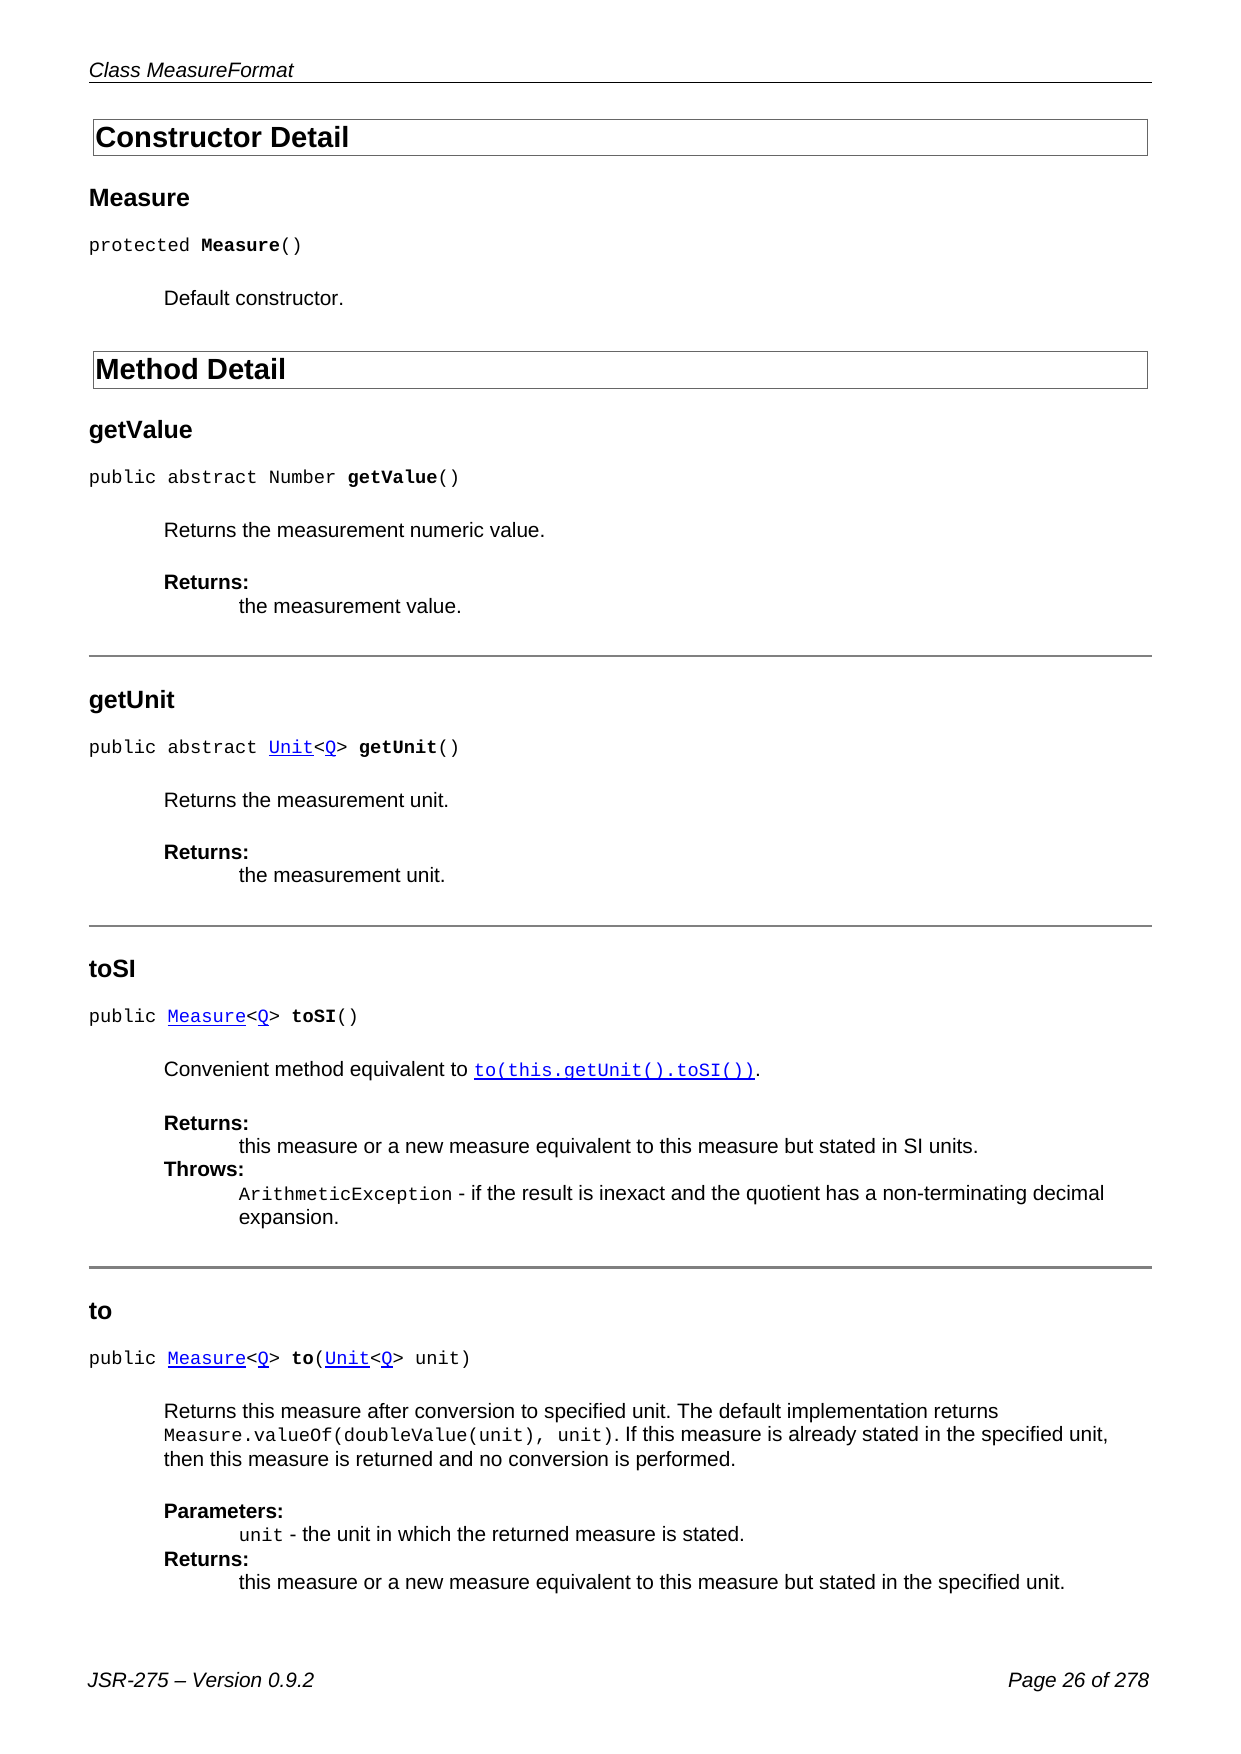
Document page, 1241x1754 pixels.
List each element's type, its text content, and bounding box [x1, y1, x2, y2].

text the measurement value. [238, 594, 1152, 617]
text Throws: [163, 1158, 1152, 1181]
text Returns the measurement unit. [163, 788, 1152, 811]
subtitle getUnit [88, 686, 1152, 713]
subtitle toSI [88, 955, 1152, 983]
text Returns the measurement numeric value. [163, 518, 1152, 542]
text public abstract Number getValue() [88, 468, 1152, 489]
subtitle getValue [88, 416, 1152, 444]
text public abstract Unit<Q> getUnit() [88, 738, 1152, 759]
text this measure or a new measure equivalent to this measure but stated in SI units. [238, 1134, 1152, 1158]
text Convenient method equivalent to to(this.getUnit().toSI()). [163, 1058, 1152, 1082]
text Parameters: [163, 1499, 1152, 1523]
text ArithmeticException - if the result is inexact and the quotient has a non-terminating decimal expansion. [238, 1181, 1152, 1229]
subtitle to [88, 1297, 1152, 1325]
subtitle Constructor Detail [94, 120, 1147, 155]
text protected Measure() [88, 236, 1152, 257]
subtitle Measure [88, 184, 1152, 212]
text unit - the unit in which the returned measure is stated. [238, 1523, 1152, 1547]
text Returns this measure after conversion to specified unit. The default implementation returns Measure.valueOf(doubleValue(unit), unit). If this measure is already stated in the specified unit, then this measure is returned and no conversion is performed. [163, 1399, 1152, 1470]
text Returns: [163, 841, 1152, 864]
subtitle Method Detail [94, 352, 1147, 388]
text this measure or a new measure equivalent to this measure but stated in the specified unit. [238, 1571, 1152, 1594]
text Returns: [163, 571, 1152, 594]
text Default constructor. [163, 286, 1152, 309]
text Returns: [163, 1111, 1152, 1134]
text the measurement unit. [238, 864, 1152, 887]
text Returns: [163, 1547, 1152, 1571]
text public Measure<Q> toSI() [88, 1007, 1152, 1028]
text public Measure<Q> to(Unit<Q> unit) [88, 1349, 1152, 1370]
